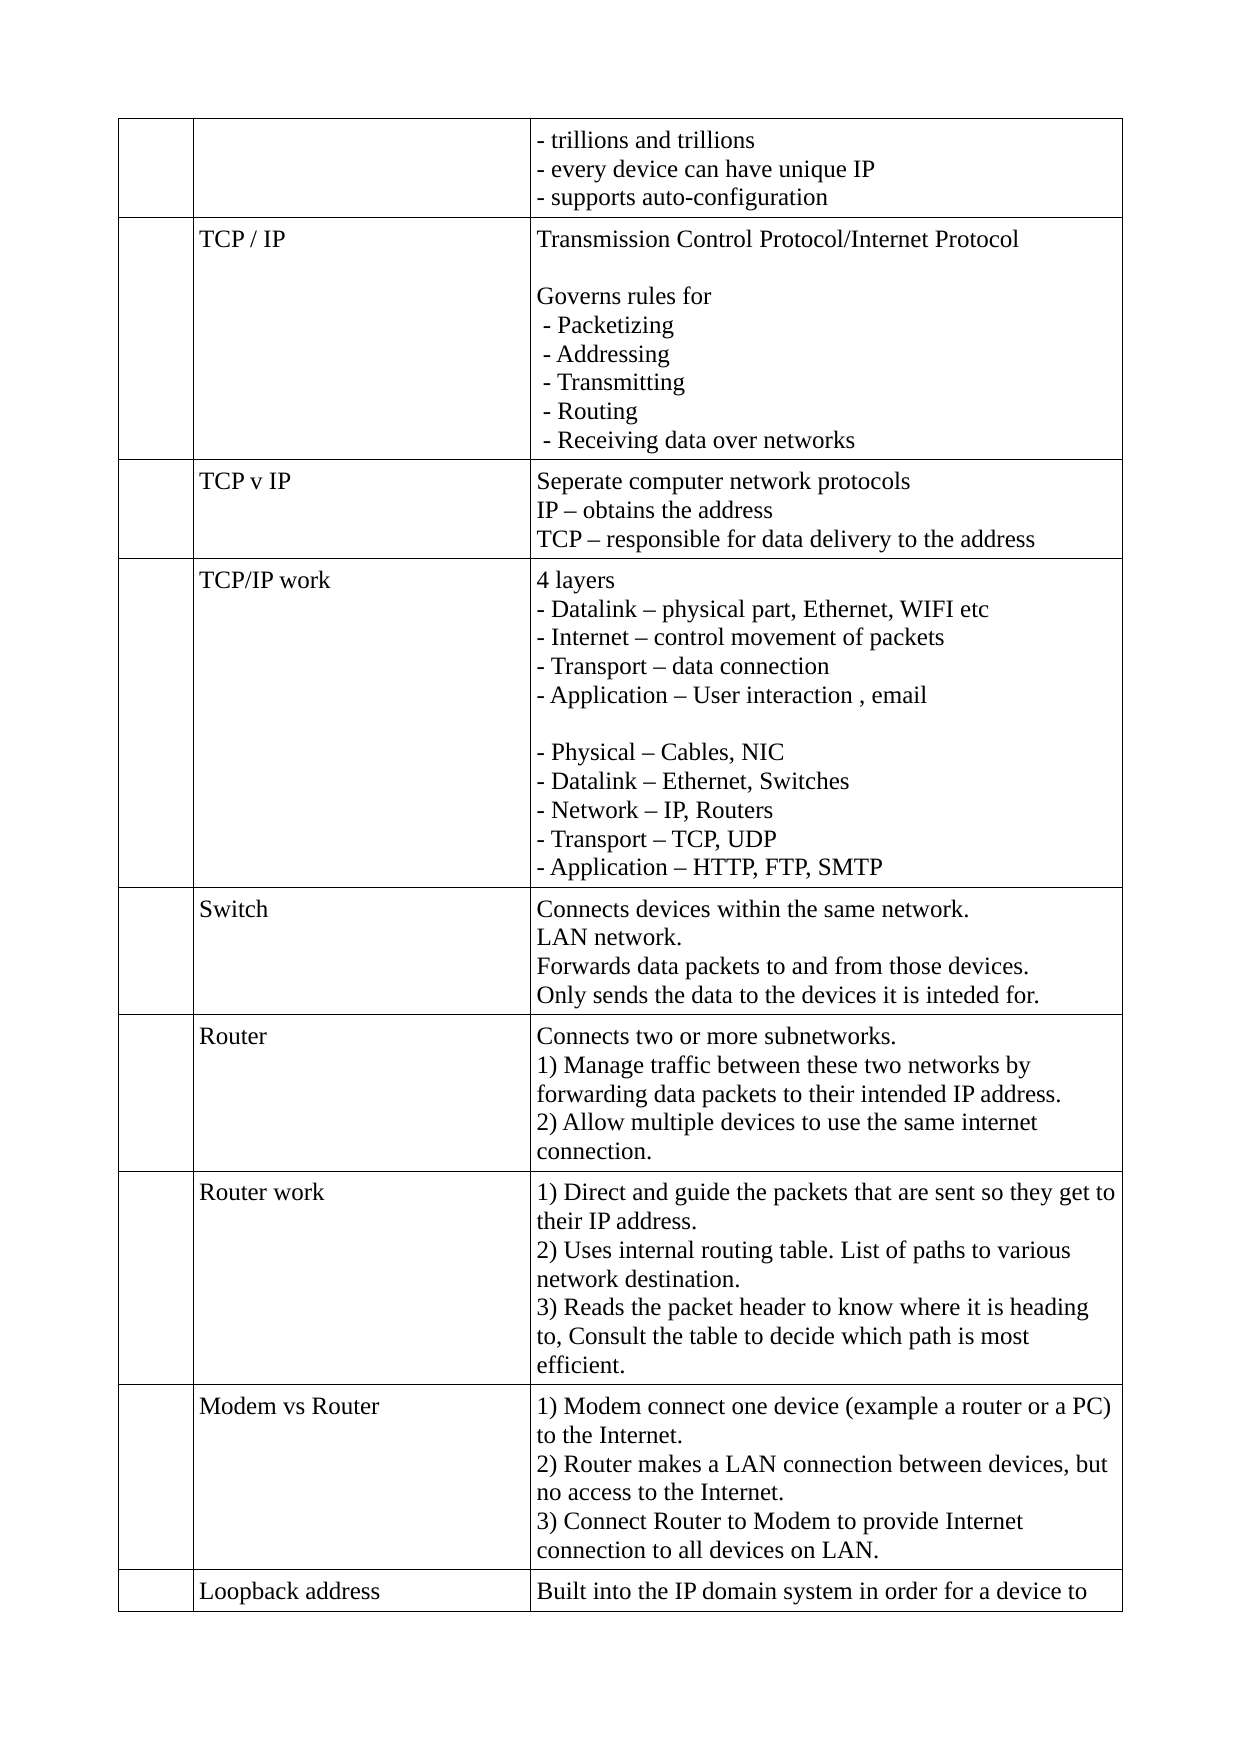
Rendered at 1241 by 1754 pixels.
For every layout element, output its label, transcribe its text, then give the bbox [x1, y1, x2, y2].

table_cell [119, 119, 193, 217]
table_cell [119, 460, 193, 558]
table_cell [119, 559, 193, 887]
table_cell 4 layers - Datalink – physical part, Ethernet, WIFI etc - Internet – control movement of packets - Transport – data connection - Application – User interaction , email - Physical – Cables, NIC - Datalink – Ethernet, Switches - Network – IP, Routers - Transport – TCP, UDP - Application – HTTP, FTP, SMTP [531, 559, 1122, 887]
table_cell - trillions and trillions - every device can have unique IP - supports auto-configuration [531, 119, 1122, 217]
table_cell TCP / IP [194, 218, 530, 459]
table_cell Switch [194, 888, 530, 1014]
table_cell Router [194, 1015, 530, 1171]
table_cell Connects two or more subnetworks. 1) Manage traffic between these two networks by forwarding data packets to their intended IP address. 2) Allow multiple devices to use the same internet connection. [531, 1015, 1122, 1171]
table_cell Loopback address [194, 1570, 530, 1611]
table_cell Connects devices within the same network. LAN network. Forwards data packets to and from those devices. Only sends the data to the devices it is inteded for. [531, 888, 1122, 1014]
table_cell [119, 1015, 193, 1171]
table_cell Built into the IP domain system in order for a device to [531, 1570, 1122, 1611]
table_cell Transmission Control Protocol/Internet Protocol Governs rules for - Packetizing - Addressing - Transmitting - Routing - Receiving data over networks [531, 218, 1122, 459]
table_cell [194, 119, 530, 217]
table_cell TCP/IP work [194, 559, 530, 887]
table_cell Modem vs Router [194, 1385, 530, 1569]
table_cell [119, 218, 193, 459]
table_cell Seperate computer network protocols IP – obtains the address TCP – responsible for data delivery to the address [531, 460, 1122, 558]
table_cell [119, 1385, 193, 1569]
table_cell [119, 1570, 193, 1611]
table_cell TCP v IP [194, 460, 530, 558]
table_cell Router work [194, 1172, 530, 1384]
table_cell 1) Direct and guide the packets that are sent so they get to their IP address. 2) Uses internal routing table. List of paths to various network destination. 3) Reads the packet header to know where it is heading to, Consult the table to decide which path is most efficient. [531, 1172, 1122, 1384]
table_cell [119, 888, 193, 1014]
table_cell [119, 1172, 193, 1384]
table_cell 1) Modem connect one device (example a router or a PC) to the Internet. 2) Router makes a LAN connection between devices, but no access to the Internet. 3) Connect Router to Modem to provide Internet connection to all devices on LAN. [531, 1385, 1122, 1569]
